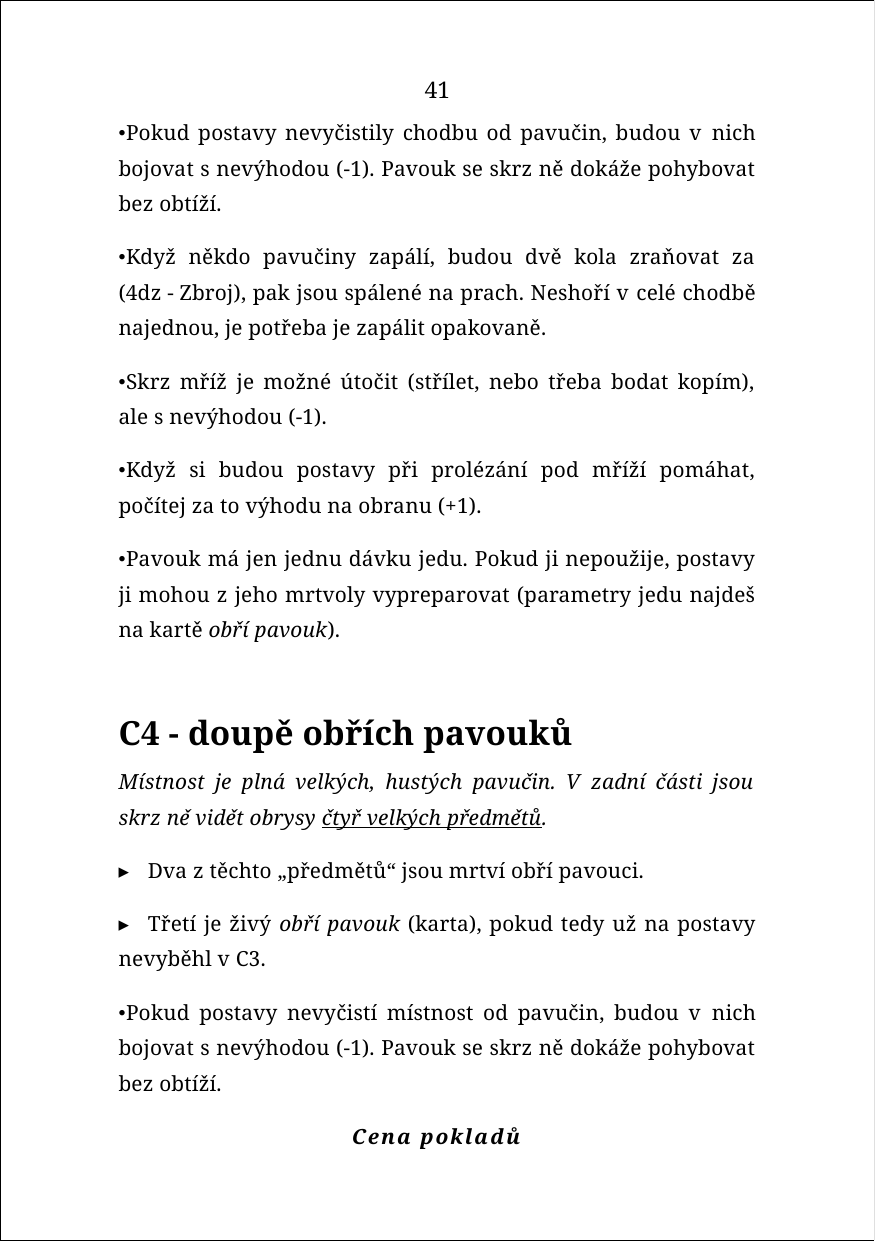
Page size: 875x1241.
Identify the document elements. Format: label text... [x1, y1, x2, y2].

text Místnost je plná velkých, hustých pavučin. V⁠ zadní části jsou skrz ně vidět obrysy čtyř velkých předmětů. [118, 767, 756, 831]
list Když někdo pavučiny zapálí, budou dvě kola zraňovat za (4dz - Zbroj), pak jsou spálené na prach. Neshoří v⁠ celé chodbě najednou, je potřeba je zapálit opakovaně. [118, 242, 756, 342]
subtitle C4 - doupě obřích pavouků [118, 710, 756, 755]
list Pokud postavy nevyčistily chodbu od pavučin, budou v⁠ nich bojovat s⁠ nevýhodou (-1). Pavouk se skrz ně dokáže pohybovat bez obtíží. [118, 118, 756, 218]
list Pokud postavy nevyčistí místnost od pavučin, budou v⁠ nich bojovat s⁠ nevýhodou (-1). Pavouk se skrz ně dokáže pohybovat bez obtíží. [118, 998, 756, 1097]
text ▸ Dva z⁠ těchto „předmětů“ jsou mrtví obří pavouci. [118, 856, 756, 884]
list Pavouk má jen jednu dávku jedu. Pokud ji nepoužije, postavy ji mohou z⁠ jeho mrtvoly vypreparovat (parametry jedu najdeš na kartě obří pavouk). [118, 544, 756, 644]
list Skrz mříž je možné útočit (střílet, nebo třeba bodat kopím), ale s⁠ nevýhodou (-1). [118, 367, 756, 431]
text ▸ Třetí je živý obří pavouk (karta), pokud tedy už na postavy nevyběhl v⁠ C3. [118, 909, 756, 973]
list Když si budou postavy při prolézání pod mříží pomáhat, počítej za to výhodu na obranu (+1). [118, 456, 756, 519]
